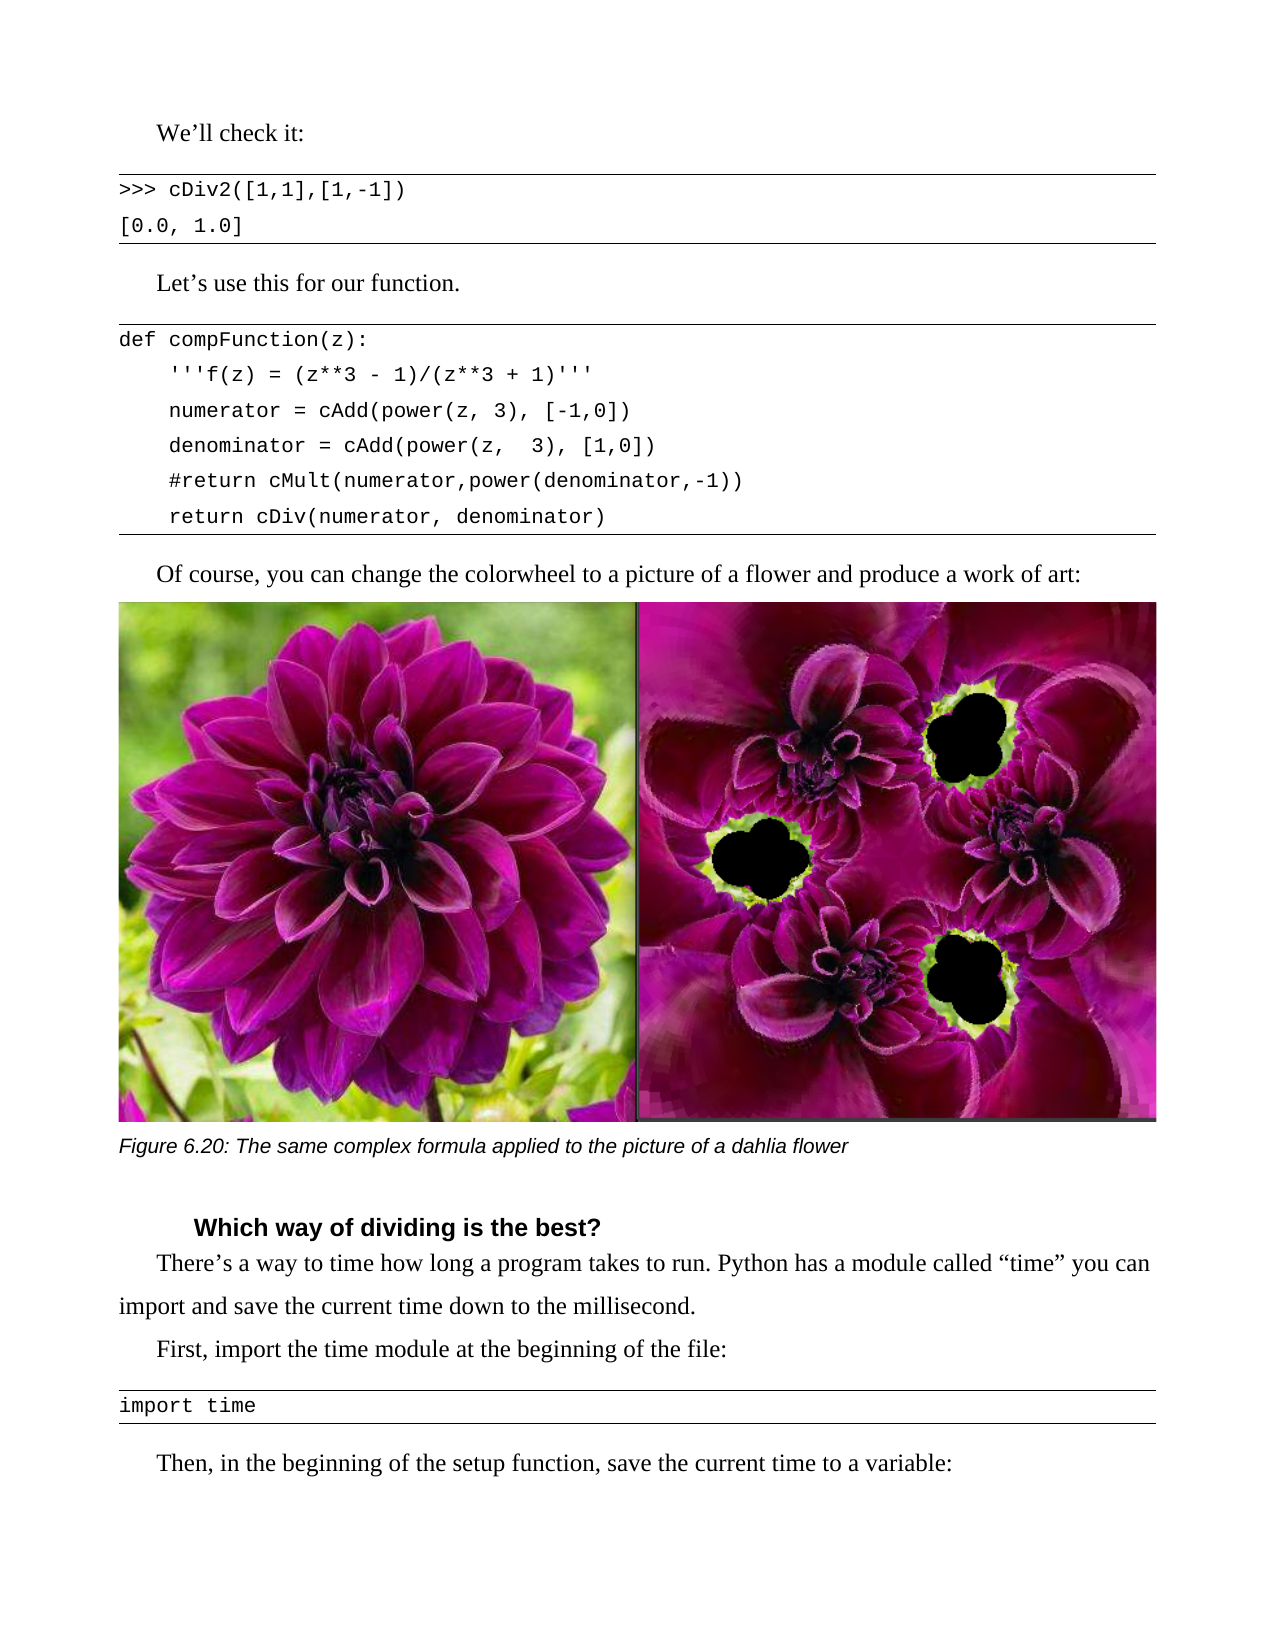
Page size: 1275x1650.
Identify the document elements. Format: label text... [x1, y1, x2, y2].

picture [118, 602, 1157, 1122]
text [0.0, 1.0] [118, 215, 1156, 244]
text >>> cDiv2([1,1],[1,-1]) [118, 175, 1156, 203]
text return cDiv(numerator, denominator) [118, 506, 1156, 535]
text '''f(z) = (z**3 - 1)/(z**3 + 1)''' [118, 364, 1156, 388]
text import time [118, 1391, 1156, 1424]
text def compFunction(z): [118, 325, 1156, 352]
text denominator = cAdd(power(z, 3), [1,0]) [118, 435, 1156, 459]
text We’ll check it: [118, 118, 1156, 147]
text Let’s use this for our function. [118, 268, 1156, 297]
text There’s a way to time how long a program takes to run. Python has a module called “time” you can import and save the current time down to the millisecond. [118, 1248, 1156, 1320]
text #return cMult(numerator,power(denominator,-1)) [118, 470, 1156, 494]
text Of course, you can change the colorwheel to a picture of a flower and produce a work of art: [118, 559, 1156, 588]
subtitle Which way of dividing is the best? [148, 1213, 1156, 1242]
text Then, in the beginning of the setup function, save the current time to a variable: [118, 1448, 1156, 1477]
text numerator = cAdd(power(z, 3), [-1,0]) [118, 399, 1156, 423]
text Figure 6.20: The same complex formula applied to the picture of a dahlia flower [118, 1122, 1156, 1158]
text First, import the time module at the beginning of the file: [118, 1334, 1156, 1363]
